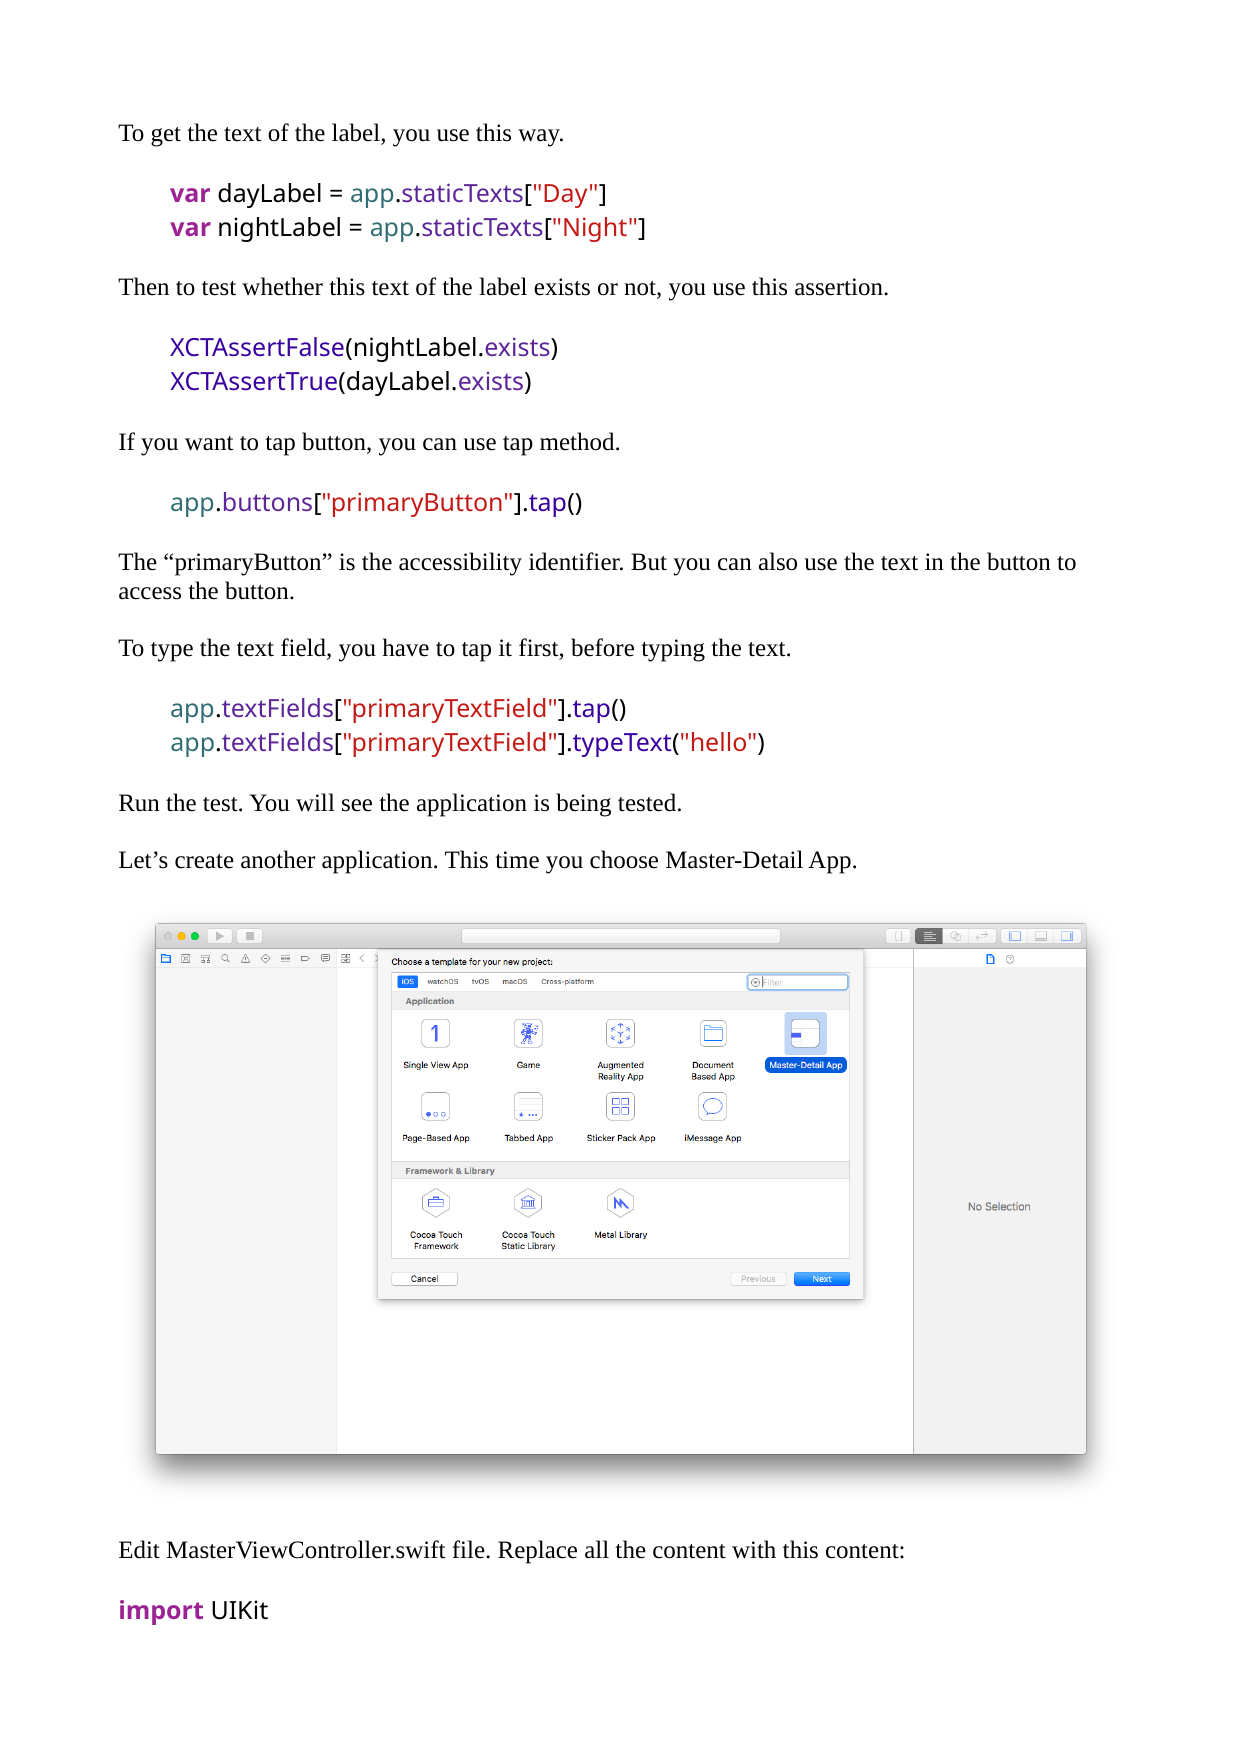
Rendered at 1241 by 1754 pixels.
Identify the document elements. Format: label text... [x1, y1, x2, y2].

text var dayLabel = app.staticTexts["Day"] [118, 176, 1122, 210]
text import UIKit [118, 1593, 1122, 1627]
text app.textFields["primaryTextField"].tap() [118, 691, 1122, 725]
text app.textFields["primaryTextField"].typeText("hello") [118, 725, 1122, 759]
text To type the text field, you have to tap it first, before typing the text. [118, 633, 1122, 662]
text XCTAssertFalse(nightLabel.exists) [118, 330, 1122, 364]
text Edit MasterViewController.swift file. Replace all the content with this content: [118, 1535, 1122, 1564]
text Then to test whether this text of the label exists or not, you use this assertion. [118, 272, 1122, 301]
text Let’s create another application. This time you choose Master-Detail App. [118, 845, 1122, 874]
text XCTAssertTrue(dayLabel.exists) [118, 364, 1122, 398]
text var nightLabel = app.staticTexts["Night"] [118, 210, 1122, 244]
picture [118, 902, 1123, 1507]
text Run the test. You will see the application is being tested. [118, 788, 1122, 817]
text If you want to tap button, you can use tap method. [118, 427, 1122, 456]
text app.buttons["primaryButton"].tap() [118, 484, 1122, 518]
text The “primaryButton” is the accessibility identifier. But you can also use the text in the button to access the button. [118, 547, 1122, 605]
text To get the text of the label, you use this way. [118, 118, 1122, 147]
